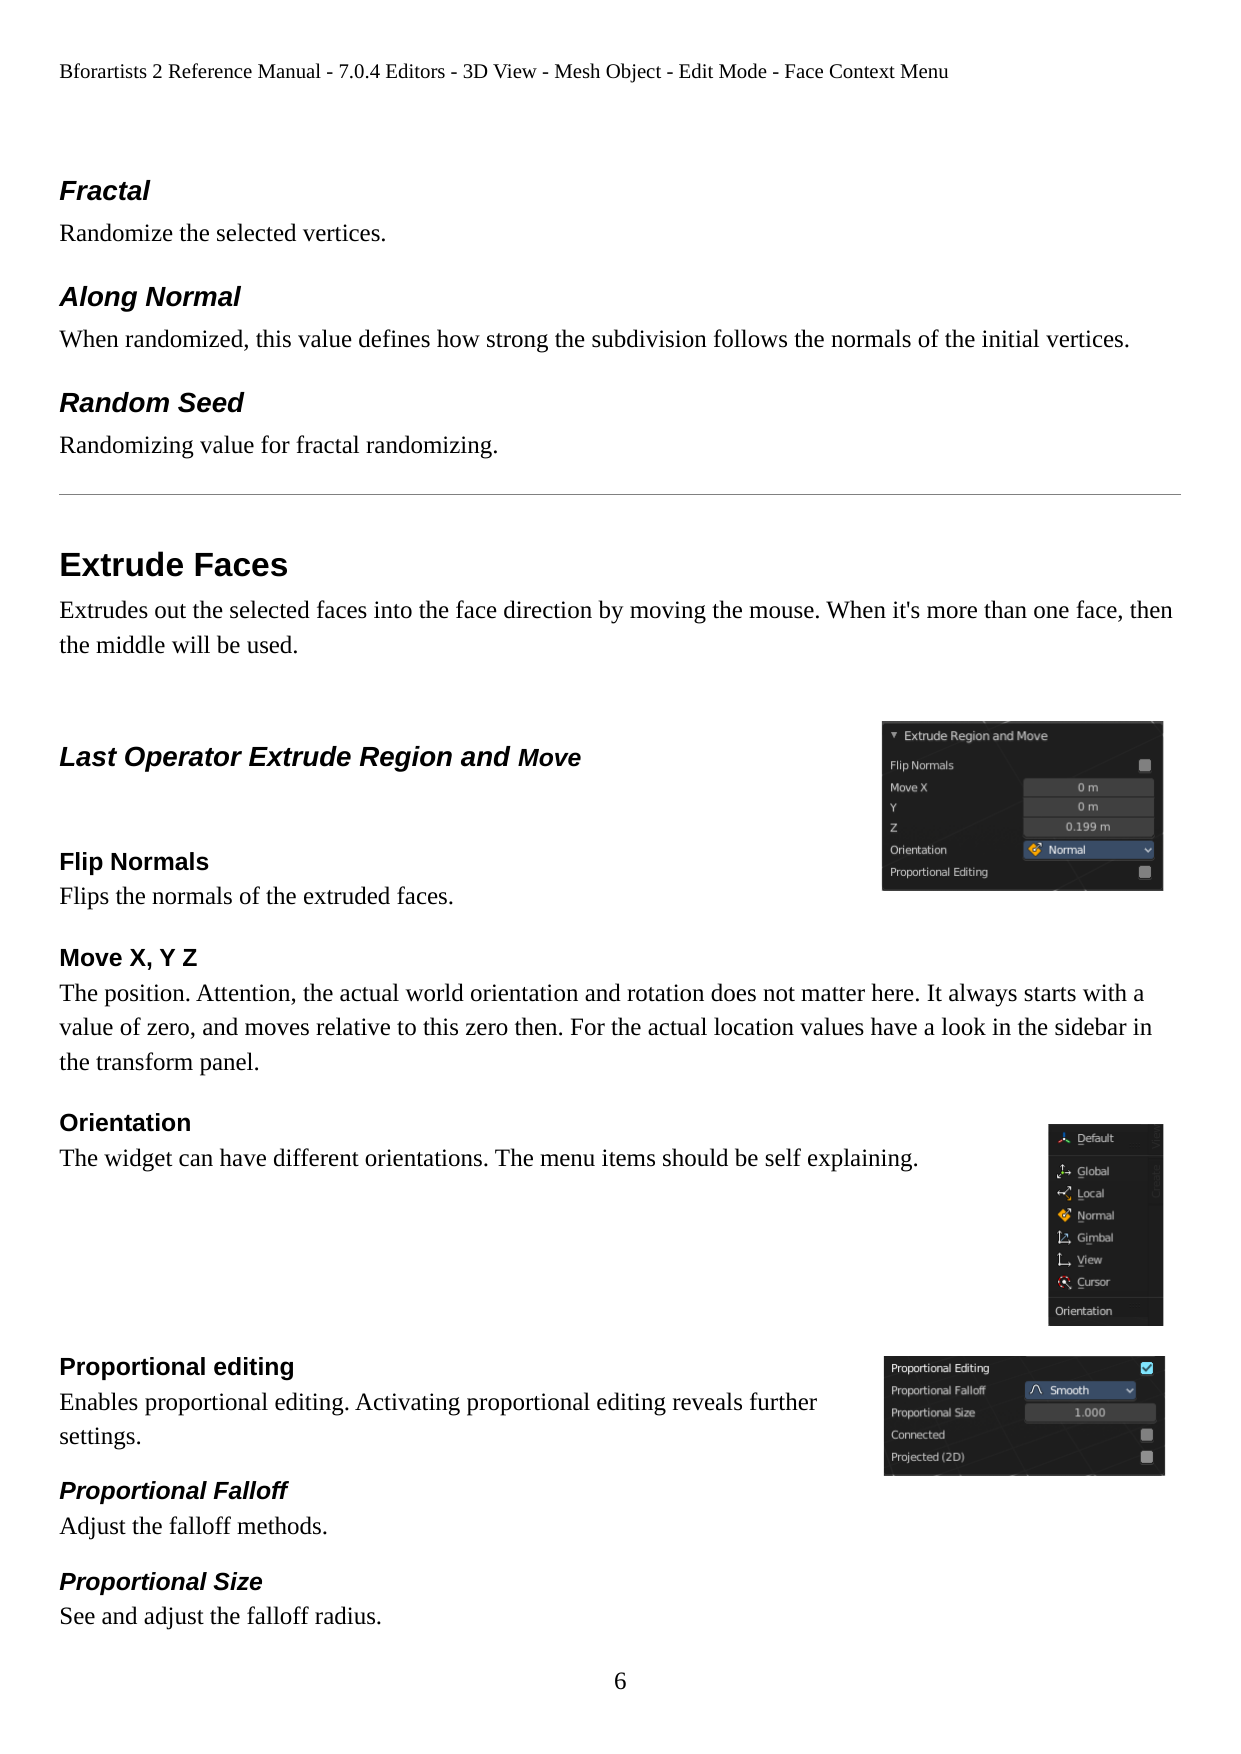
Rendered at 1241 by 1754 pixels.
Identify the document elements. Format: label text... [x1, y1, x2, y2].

text See and adjust the falloff radius. [59, 1601, 1181, 1630]
text When randomized, this value defines how strong the subdivision follows the normals of the initial vertices. [59, 324, 1181, 353]
picture [883, 1356, 1166, 1476]
subtitle Proportional editing [59, 1352, 1181, 1380]
subtitle Last Operator Extrude Region and Move [59, 741, 881, 773]
text Enables proportional editing. Activating proportional editing reveals further settings. [59, 1387, 883, 1450]
text Flips the normals of the extruded faces. [59, 881, 1181, 910]
subtitle Orientation [59, 1108, 1181, 1137]
picture [881, 721, 1164, 891]
subtitle Move X, Y Z [59, 943, 1181, 972]
subtitle Extrude Faces [59, 544, 1181, 583]
text Extrudes out the selected faces into the face direction by moving the mouse. When it's more than one face, then the middle will be used. [59, 596, 1181, 659]
subtitle Flip Normals [59, 847, 881, 875]
text The position. Attention, the actual world orientation and rotation does not matter here. It always starts with a value of zero, and moves relative to this zero then. For the actual location values have a look in the sidebar in the transform panel. [59, 978, 1181, 1076]
text Randomizing value for fractal randomizing. [59, 430, 1181, 459]
text Randomize the selected vertices. [59, 218, 1181, 247]
subtitle Proportional Falloff [59, 1476, 1181, 1505]
subtitle Along Normal [59, 280, 1181, 312]
text Adjust the falloff methods. [59, 1511, 1181, 1540]
picture [1048, 1124, 1164, 1326]
subtitle Random Seed [59, 386, 1181, 418]
subtitle Proportional Size [59, 1567, 1181, 1595]
subtitle Fractal [59, 174, 1181, 206]
subtitle [1164, 847, 1181, 875]
text The widget can have different orientations. The menu items should be self explaining. [59, 1143, 1048, 1172]
